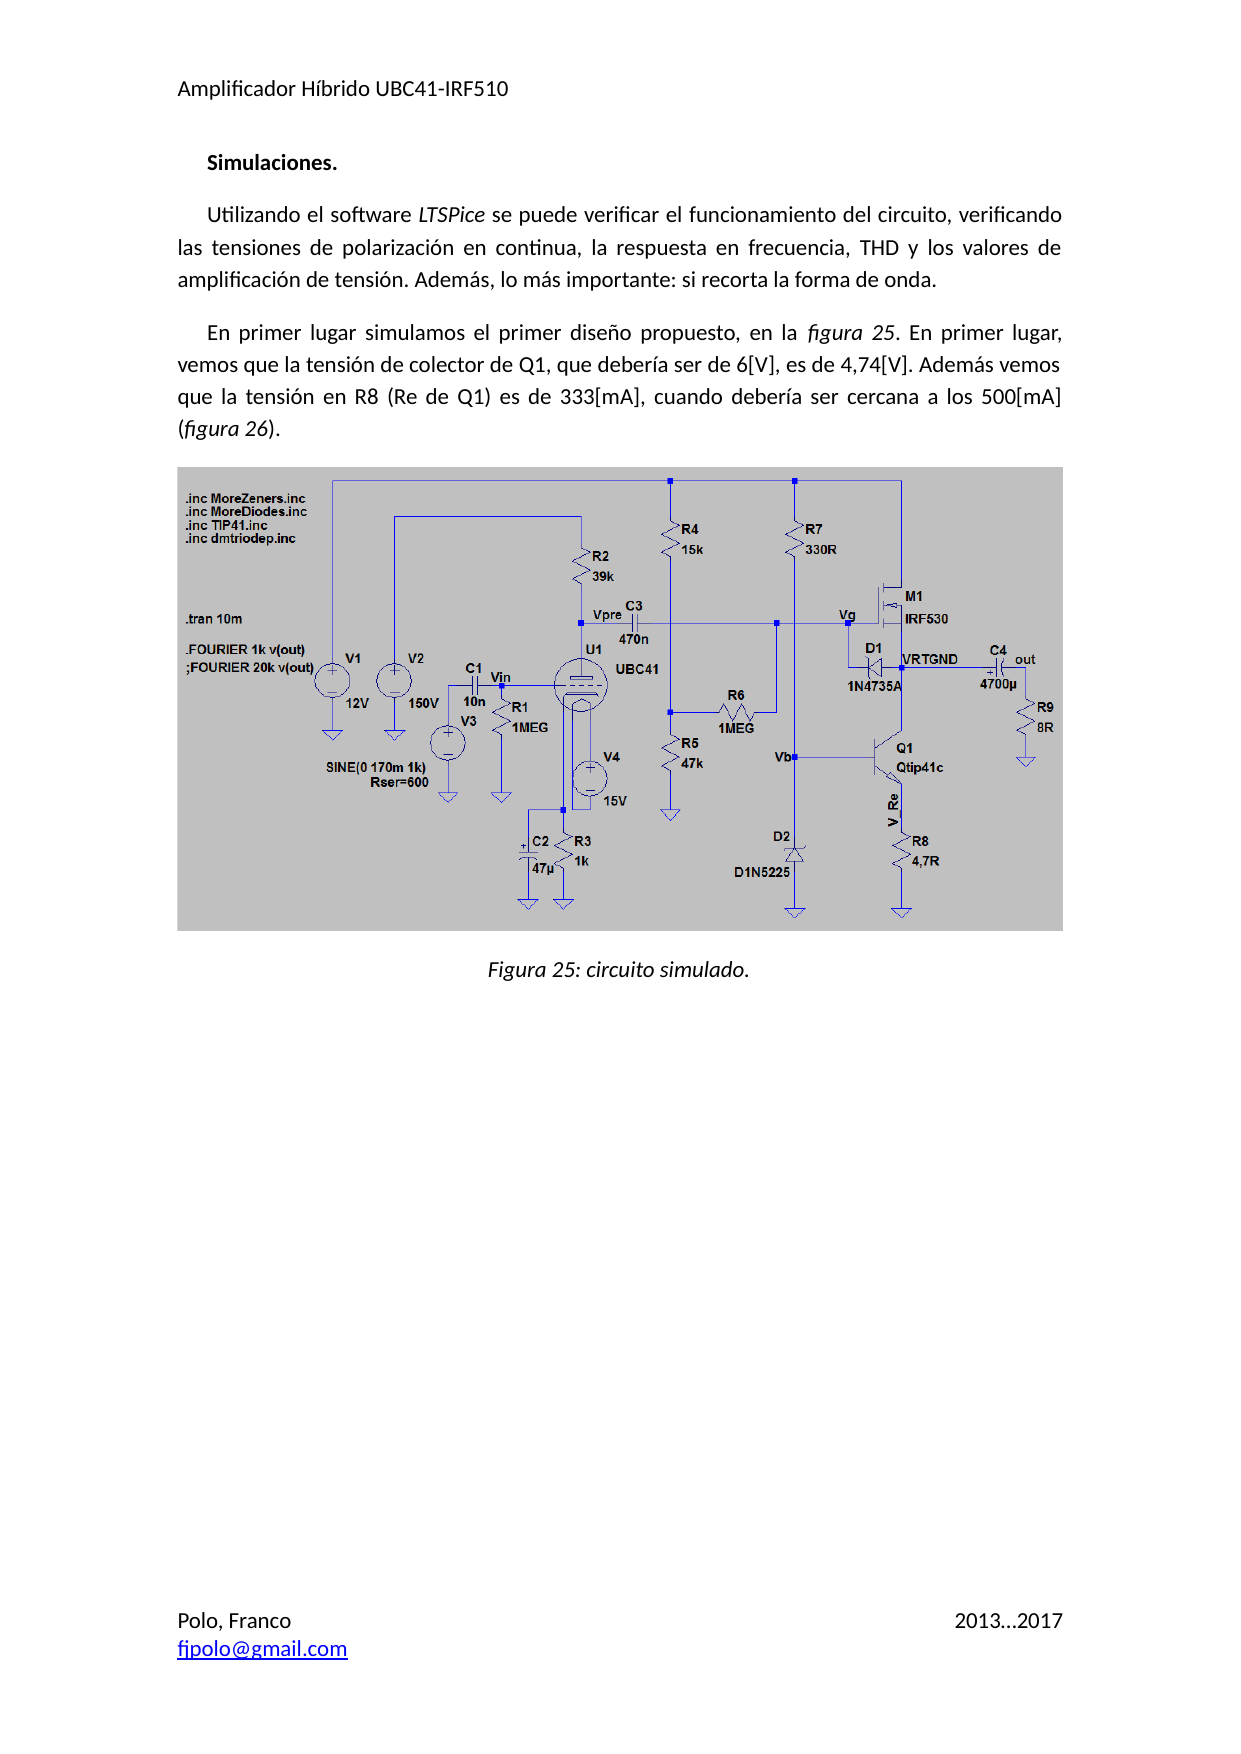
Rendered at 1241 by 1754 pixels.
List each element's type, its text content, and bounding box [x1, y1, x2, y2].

text Figura 25: circuito simulado. [177, 955, 1063, 983]
text Simulaciones. [177, 148, 1063, 176]
text Utilizando el software LTSPice se puede verificar el funcionamiento del circuito, verificando las tensiones de polarización en continua, la respuesta en frecuencia, THD y los valores de amplificación de tensión. Además, lo más importante: si recorta la forma de onda. [177, 201, 1063, 293]
text En primer lugar simulamos el primer diseño propuesto, en la figura 25. En primer lugar, vemos que la tensión de colector de Q1, que debería ser de 6[V], es de 4,74[V]. Además vemos que la tensión en R8 (Re de Q1) es de 333[mA], cuando debería ser cercana a los 500[mA] (figura 26). [177, 318, 1063, 443]
